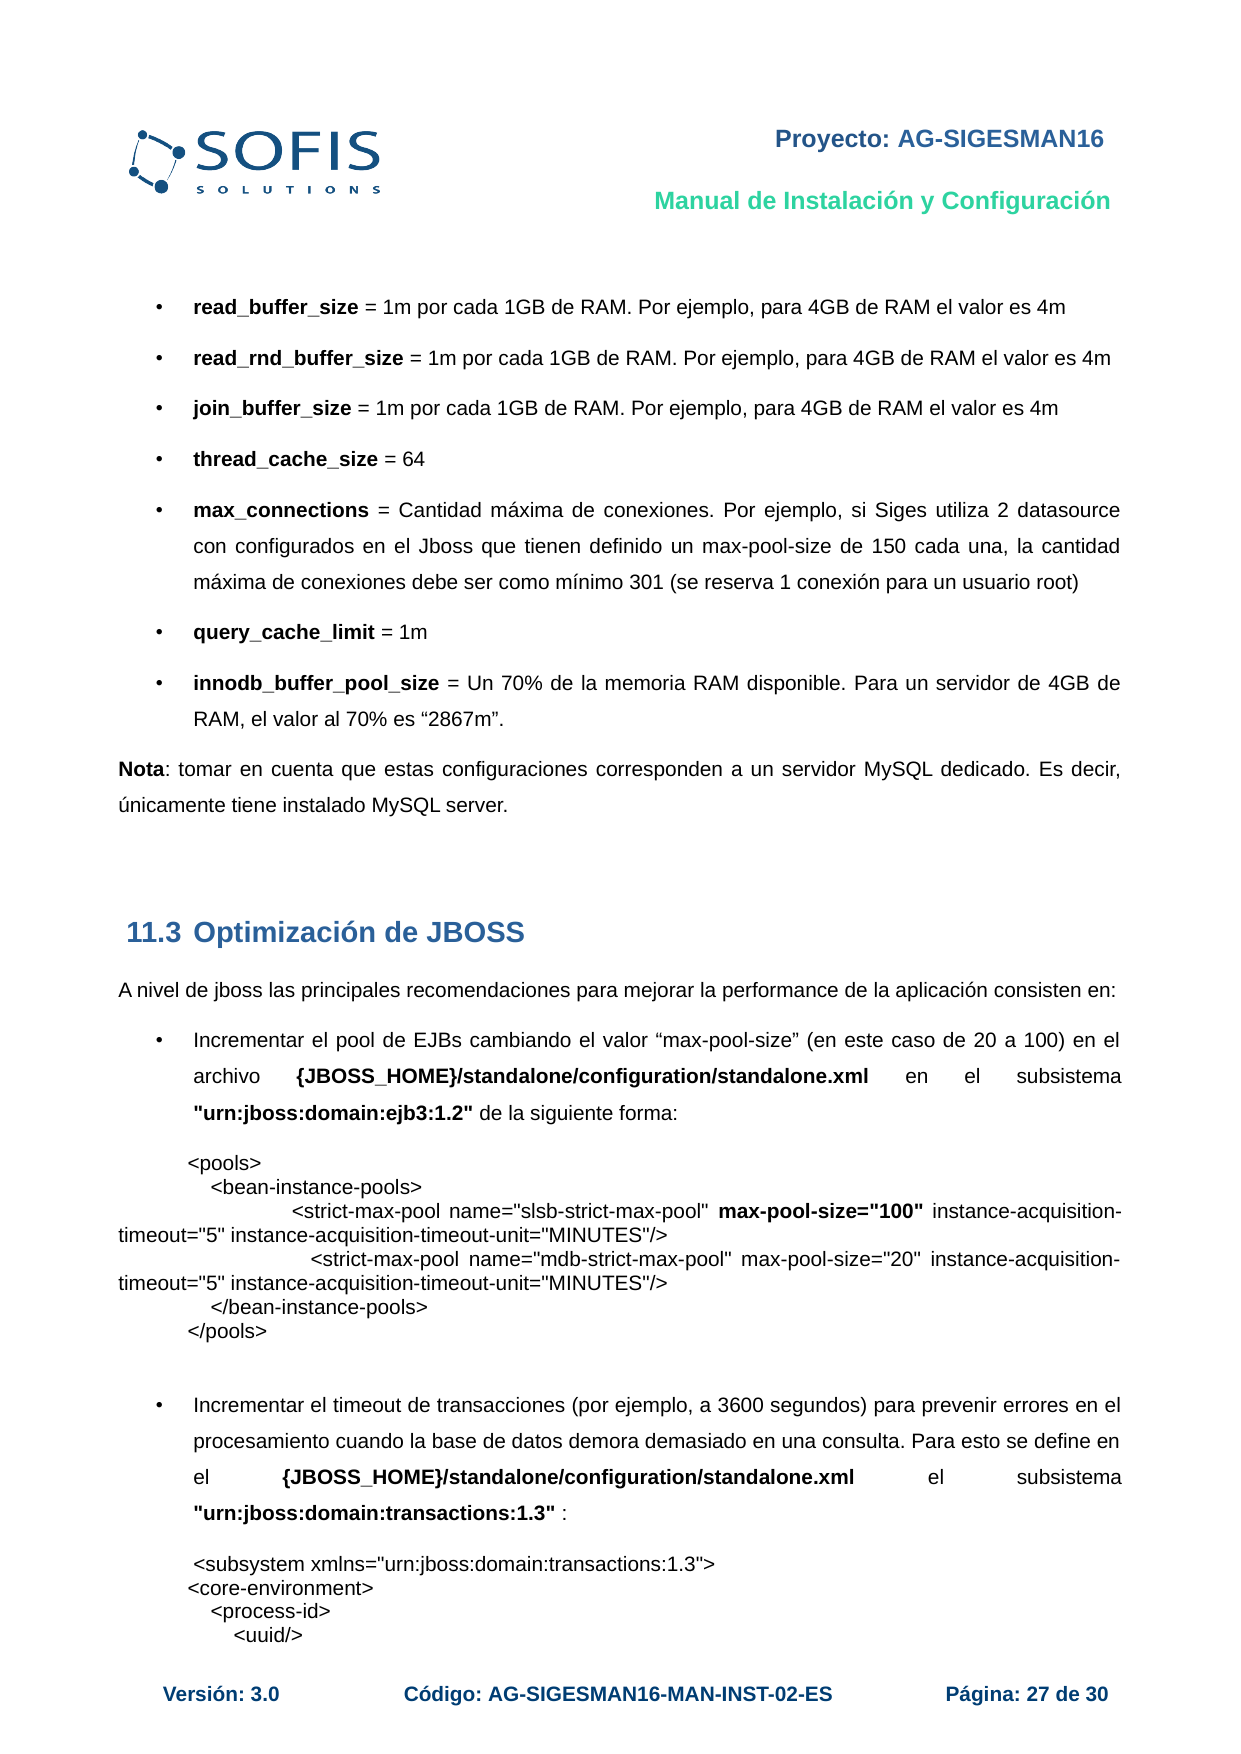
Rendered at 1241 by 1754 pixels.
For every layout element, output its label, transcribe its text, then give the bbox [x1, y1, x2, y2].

list Incrementar el pool de EJBs cambiando el valor “max-pool-size” (en este caso de 20 a 100) en el archivo {JBOSS_HOME}/standalone/configuration/standalone.xml en el subsistema "urn:jboss:domain:ejb3:1.2" de la siguiente forma: [156, 1028, 1122, 1124]
picture [117, 118, 395, 206]
subtitle Optimización de JBOSS [118, 915, 1122, 948]
text <strict-max-pool name="mdb-strict-max-pool" max-pool-size="20" instance-acquisition-timeout="5" instance-acquisition-timeout-unit="MINUTES"/> [118, 1247, 1122, 1294]
text </bean-instance-pools> [118, 1294, 1122, 1318]
list max_connections = Cantidad máxima de conexiones. Por ejemplo, si Siges utiliza 2 datasource con configurados en el Jboss que tienen definido un max-pool-size de 150 cada una, la cantidad máxima de conexiones debe ser como mínimo 301 (se reserva 1 conexión para un usuario root) [156, 497, 1122, 593]
text A nivel de jboss las principales recomendaciones para mejorar la performance de la aplicación consisten en: [118, 978, 1122, 1002]
text <pools> [118, 1151, 1122, 1175]
text <uuid/> [118, 1623, 1122, 1647]
list join_buffer_size = 1m por cada 1GB de RAM. Por ejemplo, para 4GB de RAM el valor es 4m [156, 396, 1122, 420]
list thread_cache_size = 64 [156, 447, 1122, 471]
list innodb_buffer_pool_size = Un 70% de la memoria RAM disponible. Para un servidor de 4GB de RAM, el valor al 70% es “2867m”. [156, 671, 1122, 731]
list Incrementar el timeout de transacciones (por ejemplo, a 3600 segundos) para prevenir errores en el procesamiento cuando la base de datos demora demasiado en una consulta. Para esto se define en el {JBOSS_HOME}/standalone/configuration/standalone.xml el subsistema "urn:jboss:domain:transactions:1.3" : [156, 1393, 1122, 1525]
text </pools> [118, 1318, 1122, 1342]
text <subsystem xmlns="urn:jboss:domain:transactions:1.3"> [118, 1551, 1122, 1575]
text <core-environment> [118, 1575, 1122, 1599]
text Nota: tomar en cuenta que estas configuraciones corresponden a un servidor MySQL dedicado. Es decir, únicamente tiene instalado MySQL server. [118, 757, 1122, 817]
list query_cache_limit = 1m [156, 620, 1122, 644]
text <strict-max-pool name="slsb-strict-max-pool" max-pool-size="100" instance-acquisition-timeout="5" instance-acquisition-timeout-unit="MINUTES"/> [118, 1199, 1122, 1247]
text <bean-instance-pools> [118, 1175, 1122, 1199]
text <process-id> [118, 1599, 1122, 1623]
list read_buffer_size = 1m por cada 1GB de RAM. Por ejemplo, para 4GB de RAM el valor es 4m [156, 295, 1122, 319]
list read_rnd_buffer_size = 1m por cada 1GB de RAM. Por ejemplo, para 4GB de RAM el valor es 4m [156, 346, 1122, 370]
